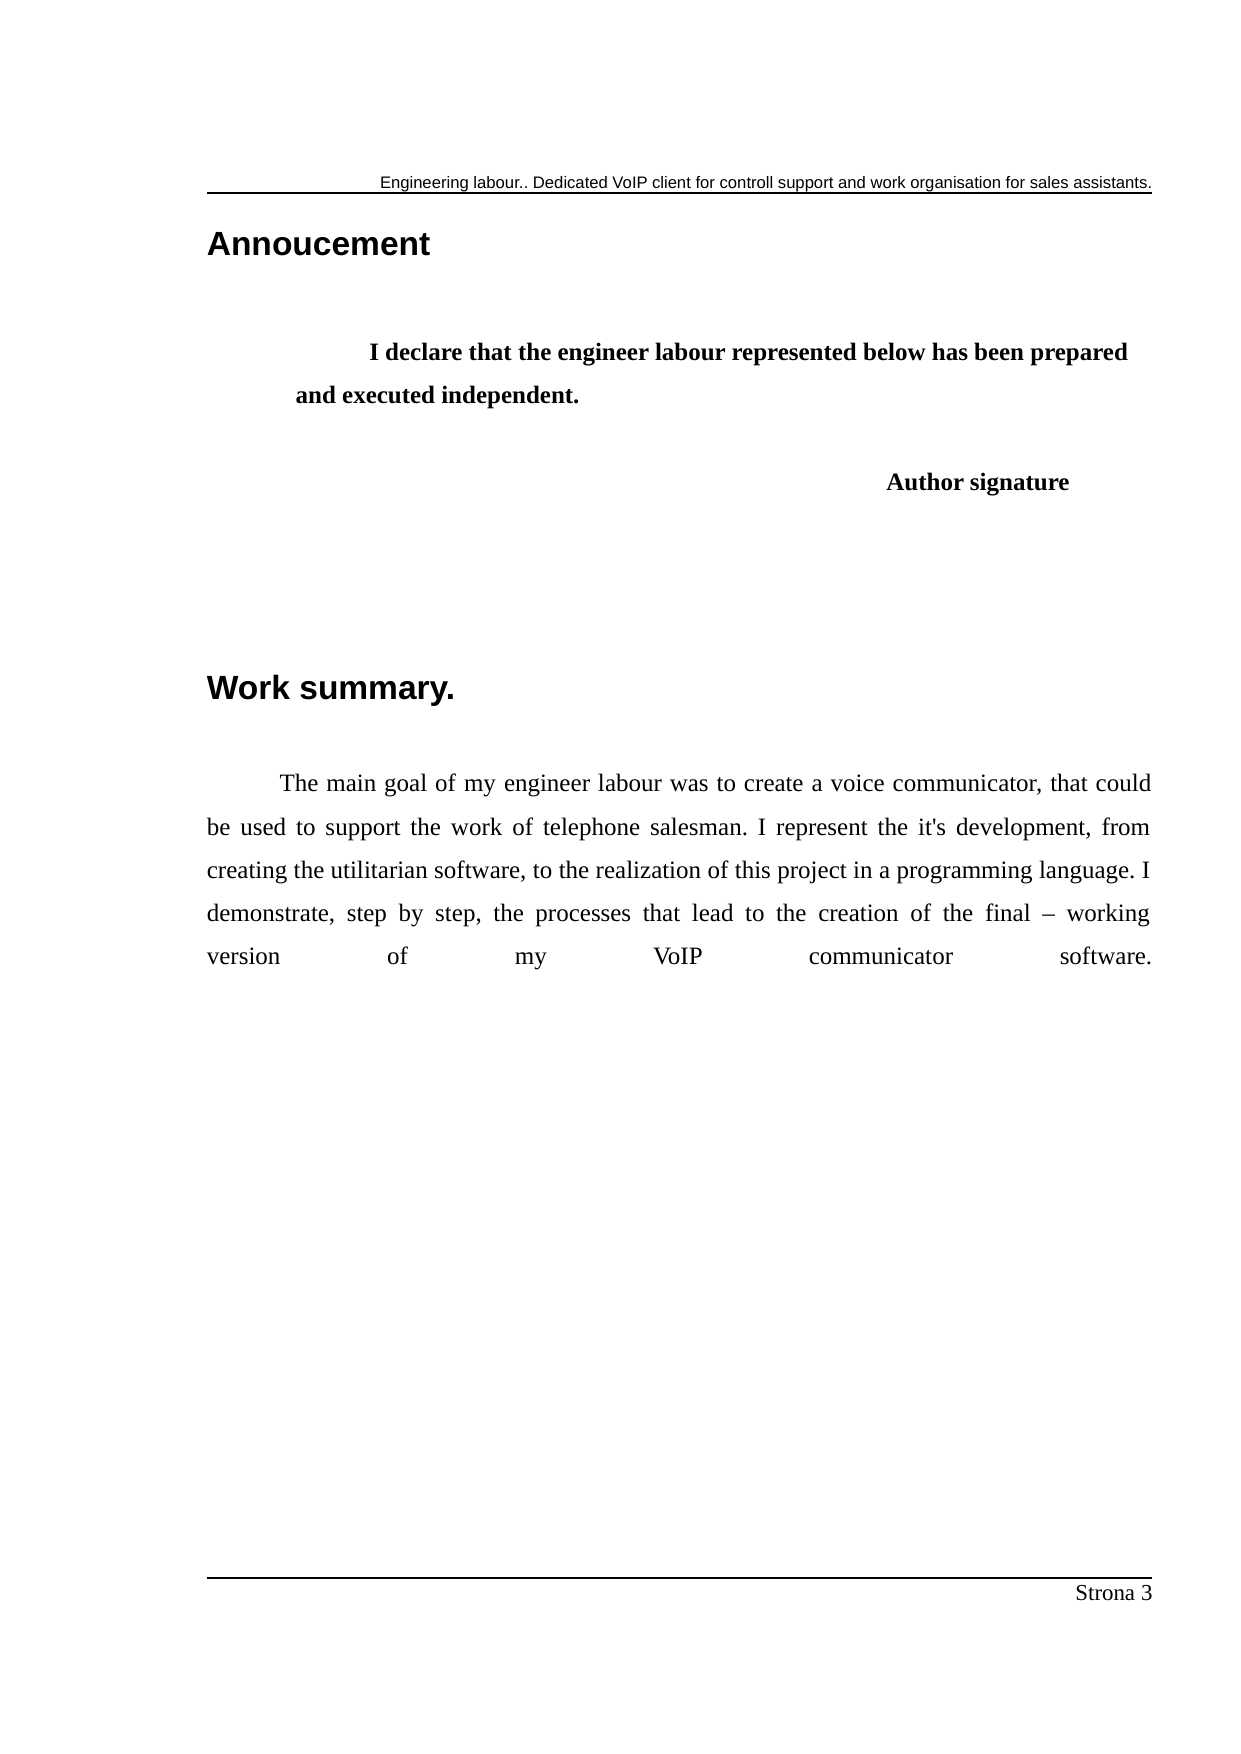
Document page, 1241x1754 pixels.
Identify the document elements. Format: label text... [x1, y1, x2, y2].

text The main goal of my engineer labour was to create a voice communicator, that could be used to support the work of telephone salesman. I represent the it's development, from creating the utilitarian software, to the realization of this project in a programming language. I demonstrate, step by step, the processes that lead to the creation of the final – working version of my VoIP communicator software. [207, 768, 1152, 970]
text Author signature [295, 467, 1152, 495]
subtitle Annoucement [207, 224, 1152, 262]
subtitle Work summary. [207, 668, 1152, 707]
text I declare that the engineer labour represented below has been prepared and executed independent. [295, 337, 1152, 409]
